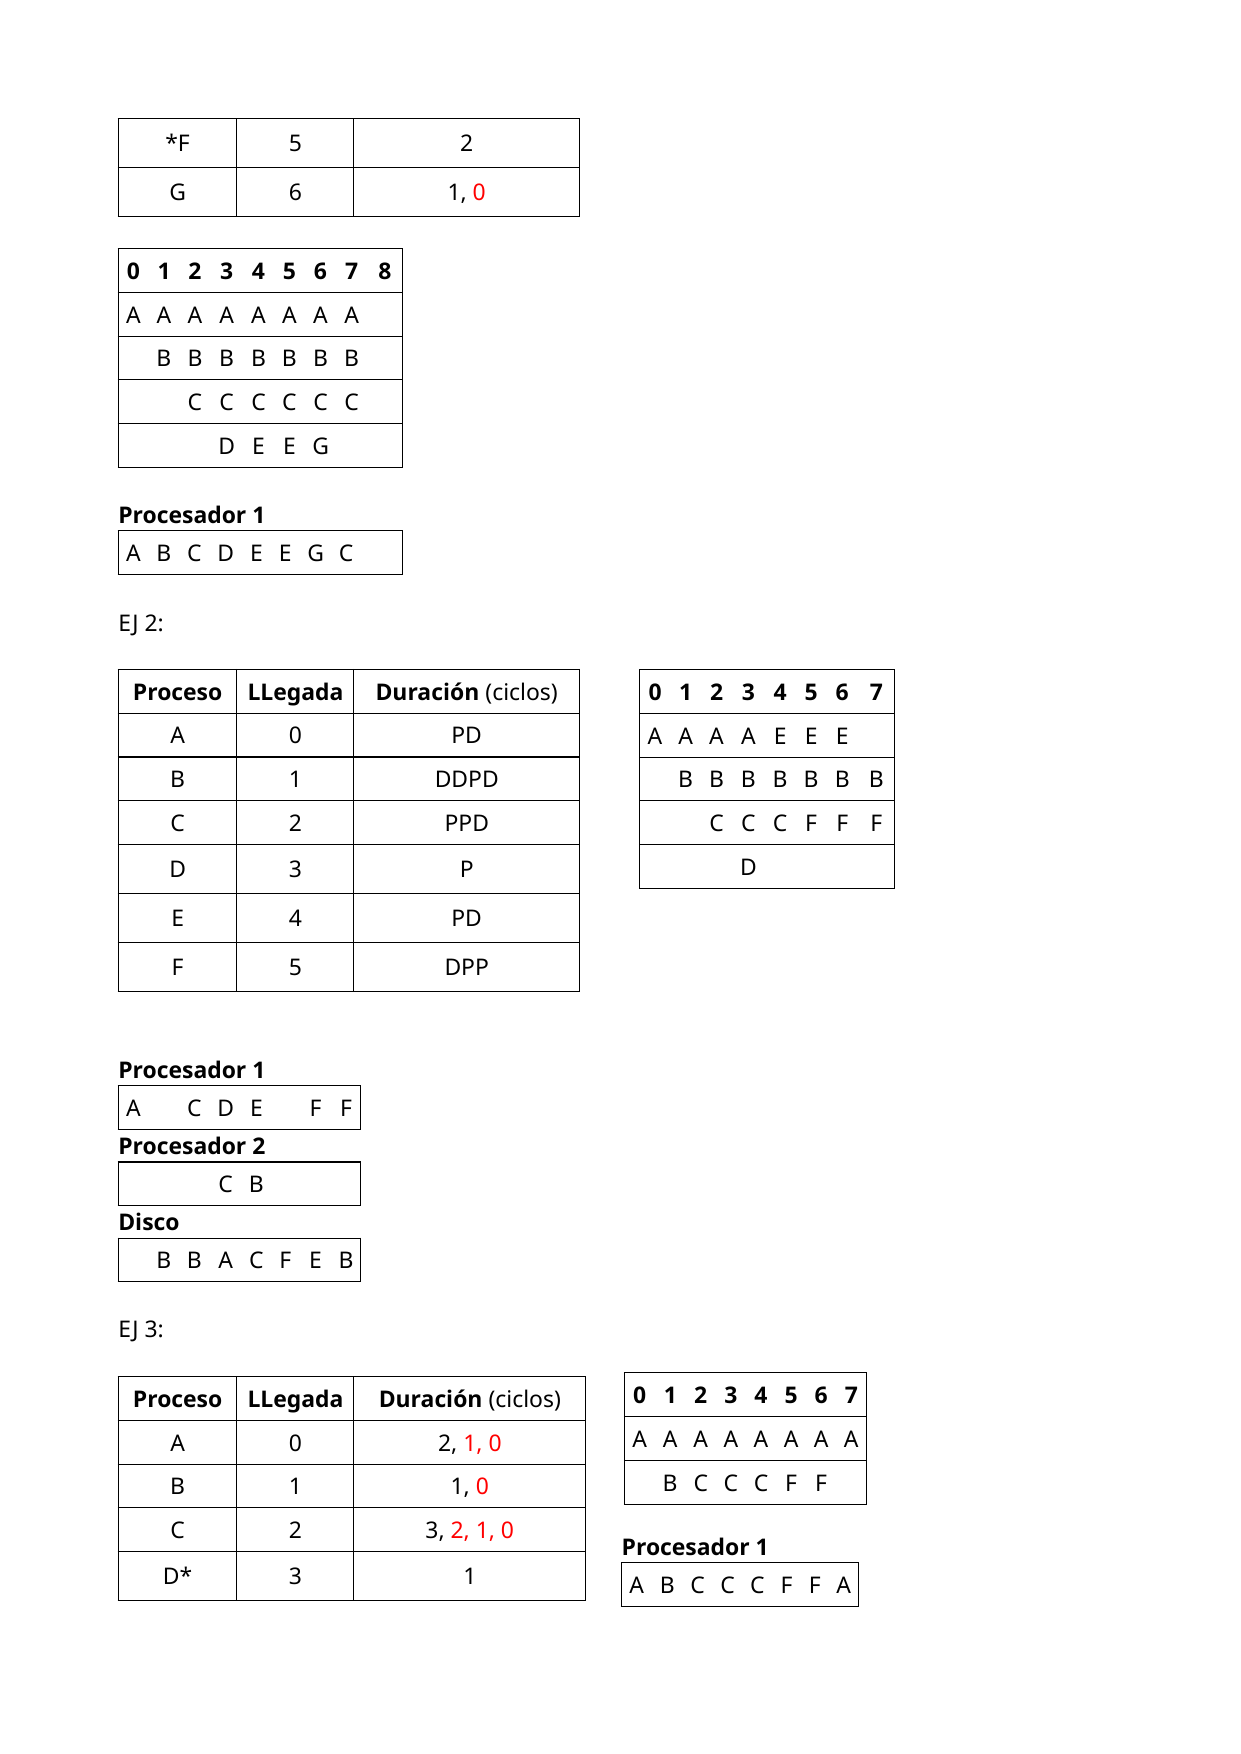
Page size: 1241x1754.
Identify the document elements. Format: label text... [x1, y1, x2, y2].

table_header 7 [336, 249, 367, 292]
table_cell B [274, 337, 304, 379]
table_cell A [274, 293, 304, 336]
table_cell 1, 0 [354, 1465, 585, 1507]
table_cell P [354, 845, 579, 893]
table_cell [670, 845, 701, 888]
table_cell [764, 845, 795, 888]
table_header 1 [148, 249, 179, 292]
table_cell A [701, 714, 732, 757]
table_cell [701, 845, 732, 888]
table_cell B [210, 337, 243, 379]
table_header Proceso [119, 670, 236, 713]
table_cell E [274, 424, 304, 467]
table_cell [670, 801, 701, 844]
table_cell A [210, 293, 243, 336]
table_cell B [858, 758, 894, 800]
table_cell [119, 380, 148, 423]
table_cell DPP [354, 943, 579, 991]
table_header C [242, 1239, 271, 1281]
table_cell [640, 845, 670, 888]
table_header [271, 1086, 299, 1129]
table_cell F [826, 801, 858, 844]
table_cell [179, 424, 210, 467]
table_cell G [305, 424, 336, 467]
table_header F [772, 1563, 800, 1606]
table_header 4 [746, 1373, 776, 1416]
table_cell C [716, 1461, 746, 1503]
table_cell D [119, 845, 236, 893]
table_cell 0 [237, 1421, 353, 1463]
table_header [271, 1163, 299, 1205]
table_header [300, 1163, 331, 1205]
table_header C [742, 1563, 772, 1606]
text Procesador 2 [118, 1130, 1122, 1161]
table_cell [367, 380, 402, 423]
table_cell F [119, 943, 236, 991]
table_header E [242, 1086, 271, 1129]
table_cell [826, 845, 858, 888]
table_cell B [655, 1461, 685, 1503]
table_cell 5 [237, 943, 353, 991]
table_cell PPD [354, 801, 579, 844]
table_cell 5 [237, 119, 353, 167]
table_cell 6 [237, 168, 353, 216]
table_cell A [732, 714, 764, 757]
table_cell A [119, 714, 236, 756]
table_cell C [685, 1461, 716, 1503]
table_cell C [764, 801, 795, 844]
table_cell C [119, 1508, 236, 1551]
table_header Duración (ciclos) [354, 670, 579, 713]
table_cell 1 [237, 1465, 353, 1507]
table_cell 0 [237, 714, 353, 756]
table_cell A [625, 1417, 654, 1460]
table_cell [119, 337, 148, 379]
table_header B [652, 1563, 682, 1606]
table_cell A [716, 1417, 746, 1460]
table_header C [713, 1563, 742, 1606]
table_header A [119, 1086, 148, 1129]
table_cell G [119, 168, 236, 216]
table_header 0 [119, 249, 148, 292]
table_cell [367, 293, 402, 336]
table_cell C [336, 380, 367, 423]
table_cell A [746, 1417, 776, 1460]
table_cell A [148, 293, 179, 336]
table_cell A [640, 714, 670, 757]
table_cell [836, 1461, 866, 1503]
table_header 1 [670, 670, 701, 713]
table_header 5 [274, 249, 304, 292]
table_cell D [210, 424, 243, 467]
table_header 0 [625, 1373, 654, 1416]
table_cell 1, 0 [354, 168, 579, 216]
table_cell B [305, 337, 336, 379]
table_header A [829, 1563, 858, 1606]
table_cell B [670, 758, 701, 800]
table_cell F [795, 801, 826, 844]
table_cell B [764, 758, 795, 800]
table_cell 2 [237, 801, 353, 844]
table_header 6 [826, 670, 858, 713]
table_header [179, 1163, 209, 1205]
table_cell A [670, 714, 701, 757]
table_header 8 [367, 249, 402, 292]
table_cell [336, 424, 367, 467]
table_cell 2 [237, 1508, 353, 1551]
table_header E [300, 1239, 331, 1281]
table_header 3 [210, 249, 243, 292]
table_cell F [776, 1461, 806, 1503]
table_header [148, 1086, 179, 1129]
table_cell B [119, 1465, 236, 1507]
table_header 3 [716, 1373, 746, 1416]
table_header A [119, 531, 148, 574]
table_header 2 [685, 1373, 716, 1416]
table_cell E [826, 714, 858, 757]
table_cell D [732, 845, 764, 888]
table_cell PD [354, 894, 579, 942]
table_header 1 [655, 1373, 685, 1416]
table_header 0 [640, 670, 670, 713]
text EJ 3: [118, 1313, 1122, 1345]
table_cell A [806, 1417, 836, 1460]
table_header Proceso [613, 1522, 872, 1665]
table_header LLegada [237, 670, 353, 713]
table_cell [858, 714, 894, 757]
table_cell [367, 337, 402, 379]
table_header LLegada [237, 1377, 353, 1420]
table_cell A [119, 1421, 236, 1463]
table_cell F [858, 801, 894, 844]
table_cell A [776, 1417, 806, 1460]
table_header E [242, 531, 271, 574]
table_cell A [655, 1417, 685, 1460]
table_cell [625, 1461, 654, 1503]
table_header 7 [858, 670, 894, 713]
table_header D [209, 1086, 242, 1129]
table_header [119, 1239, 148, 1281]
table_cell A [305, 293, 336, 336]
table_cell [640, 758, 670, 800]
table_cell 1 [354, 1552, 585, 1600]
table_header [331, 1163, 360, 1205]
table_header E [271, 531, 299, 574]
table_cell 4 [237, 894, 353, 942]
table_cell 3, 2, 1, 0 [354, 1508, 585, 1551]
table_header [119, 1163, 148, 1205]
table_header Duración (ciclos) [354, 1377, 585, 1420]
table_cell B [179, 337, 210, 379]
table_cell E [795, 714, 826, 757]
table_cell [640, 801, 670, 844]
table_header 5 [776, 1373, 806, 1416]
table_header [361, 531, 402, 574]
table_header F [300, 1086, 331, 1129]
table_header 4 [764, 670, 795, 713]
table_cell [367, 424, 402, 467]
table_cell 1 [237, 758, 353, 800]
table_cell C [274, 380, 304, 423]
table_cell B [148, 337, 179, 379]
table_header A [209, 1239, 242, 1281]
table_cell B [795, 758, 826, 800]
table_cell C [305, 380, 336, 423]
table_cell C [119, 801, 236, 844]
table_cell [148, 380, 179, 423]
table_cell A [119, 293, 148, 336]
table_cell A [836, 1417, 866, 1460]
table_header F [800, 1563, 828, 1606]
table_cell D* [119, 1552, 236, 1600]
table_cell E [243, 424, 274, 467]
table_header C [209, 1163, 242, 1205]
table_header 7 [836, 1373, 866, 1416]
table_cell C [746, 1461, 776, 1503]
table_cell E [764, 714, 795, 757]
table_header B [148, 531, 179, 574]
table_header F [331, 1086, 360, 1129]
table_cell C [732, 801, 764, 844]
table_cell 2 [354, 119, 579, 167]
table_header G [300, 531, 331, 574]
table_cell DDPD [354, 758, 579, 800]
table_header 4 [243, 249, 274, 292]
table_cell *F [119, 119, 236, 167]
table_cell 2, 1, 0 [354, 1421, 585, 1463]
table_cell C [179, 380, 210, 423]
table_cell A [179, 293, 210, 336]
table_header B [148, 1239, 179, 1281]
table_header B [242, 1163, 271, 1205]
table_cell C [243, 380, 274, 423]
table_header C [179, 531, 209, 574]
text Procesador 1 [118, 1054, 1122, 1085]
table_cell A [336, 293, 367, 336]
table_cell 3 [237, 845, 353, 893]
table_cell B [701, 758, 732, 800]
table_cell [795, 845, 826, 888]
table_cell PD [354, 714, 579, 756]
table_header F [271, 1239, 299, 1281]
table_header C [179, 1086, 209, 1129]
table_header 5 [795, 670, 826, 713]
table_cell B [336, 337, 367, 379]
table_header [148, 1163, 179, 1205]
text Disco [118, 1206, 1122, 1237]
table_header A [622, 1563, 652, 1606]
table_header D [209, 531, 242, 574]
table_header B [179, 1239, 209, 1281]
table_header 3 [732, 670, 764, 713]
table_header C [331, 531, 361, 574]
table_cell B [826, 758, 858, 800]
table_cell B [732, 758, 764, 800]
table_cell [148, 424, 179, 467]
table_cell C [701, 801, 732, 844]
table_cell A [243, 293, 274, 336]
table_cell B [119, 758, 236, 800]
table_header B [331, 1239, 360, 1281]
table_cell A [685, 1417, 716, 1460]
table_cell [119, 424, 148, 467]
table_cell E [119, 894, 236, 942]
table_header 2 [179, 249, 210, 292]
table_header 6 [305, 249, 336, 292]
text EJ 2: [118, 606, 1122, 638]
table_cell F [806, 1461, 836, 1503]
table_cell B [243, 337, 274, 379]
table_cell 3 [237, 1552, 353, 1600]
table_header 2 [701, 670, 732, 713]
table_header C [683, 1563, 712, 1606]
text Procesador 1 [118, 499, 1122, 530]
table_header Proceso [119, 1377, 236, 1420]
table_cell C [210, 380, 243, 423]
table_header 6 [806, 1373, 836, 1416]
table_cell [858, 845, 894, 888]
